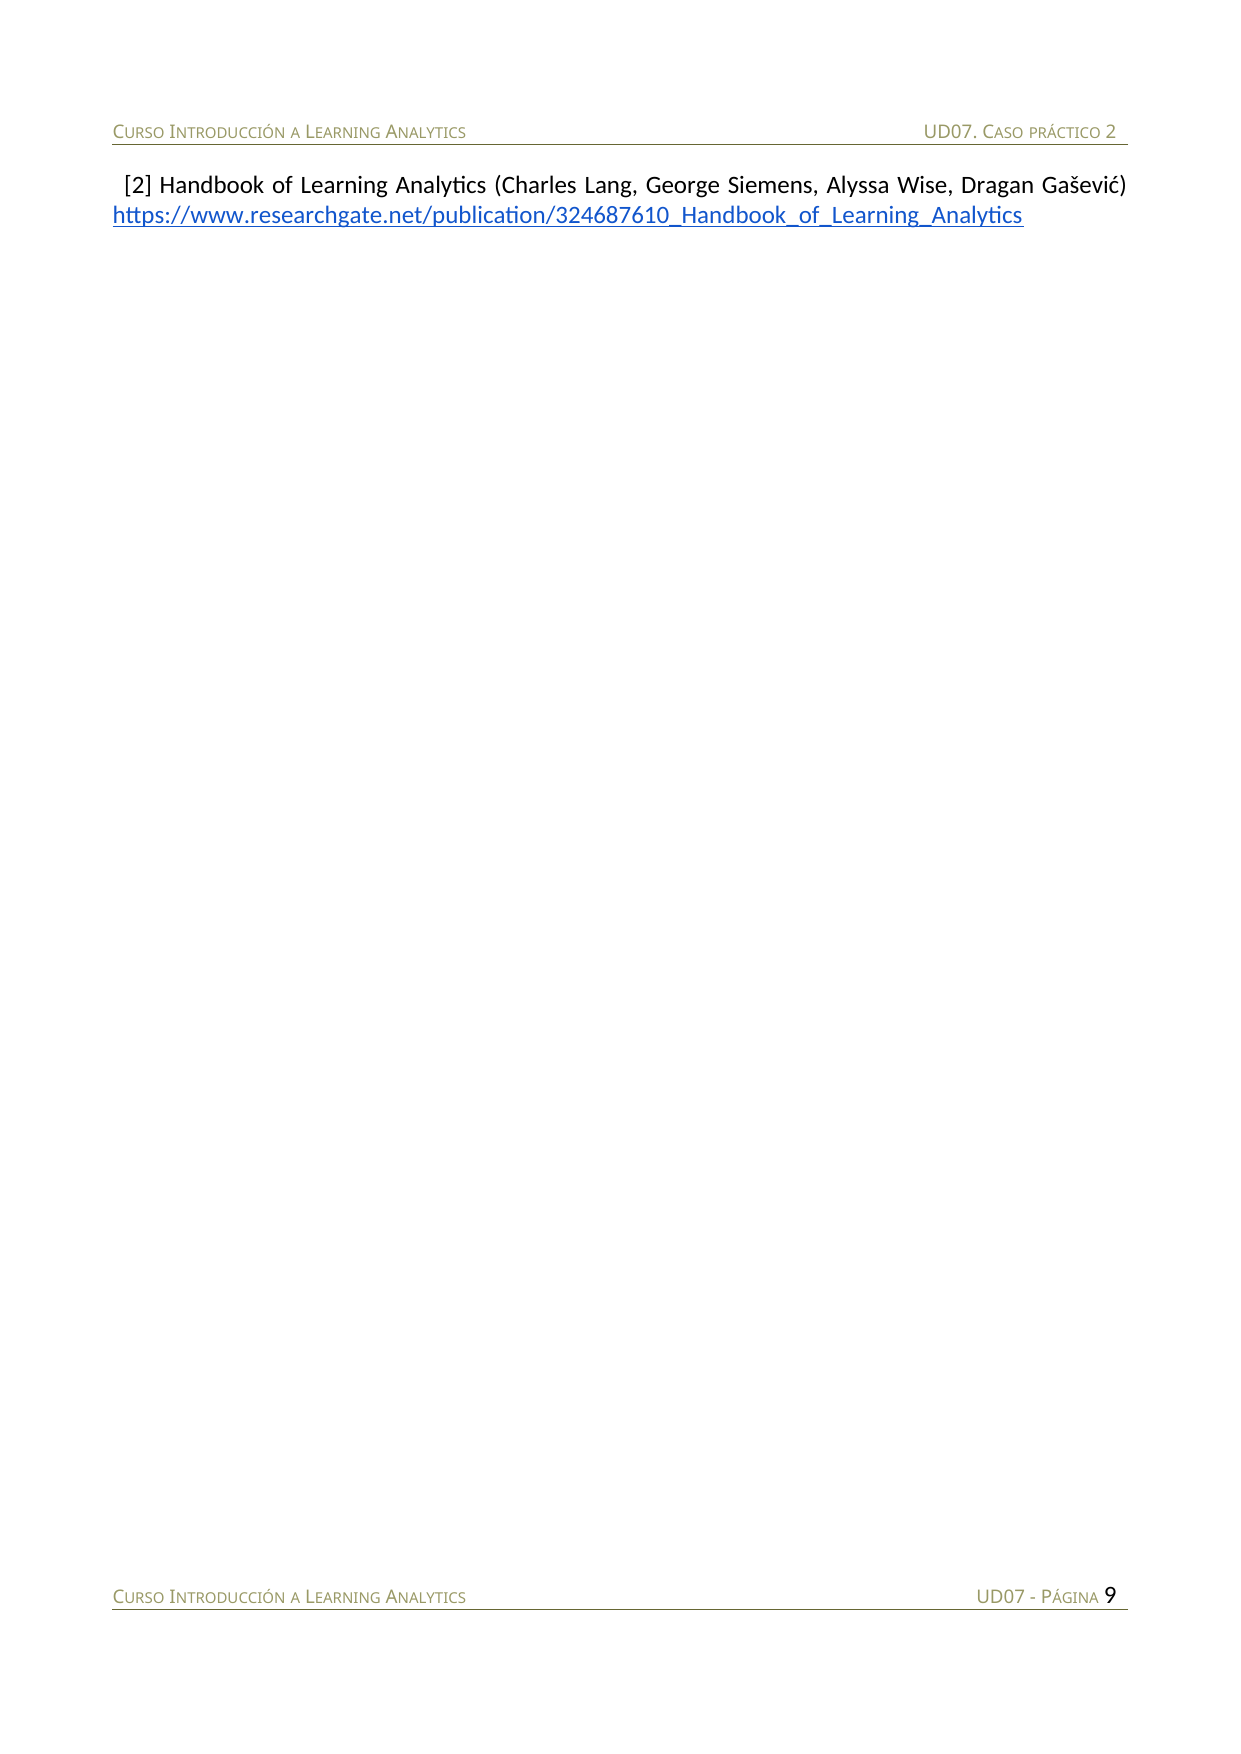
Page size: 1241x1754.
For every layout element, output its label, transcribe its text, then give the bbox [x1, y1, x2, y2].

text [2] Handbook of Learning Analytics (Charles Lang, George Siemens, Alyssa Wise, Dragan Gašević) https://www.researchgate.net/publication/324687610_Handbook_of_Learning_Analytics [112, 169, 1128, 230]
